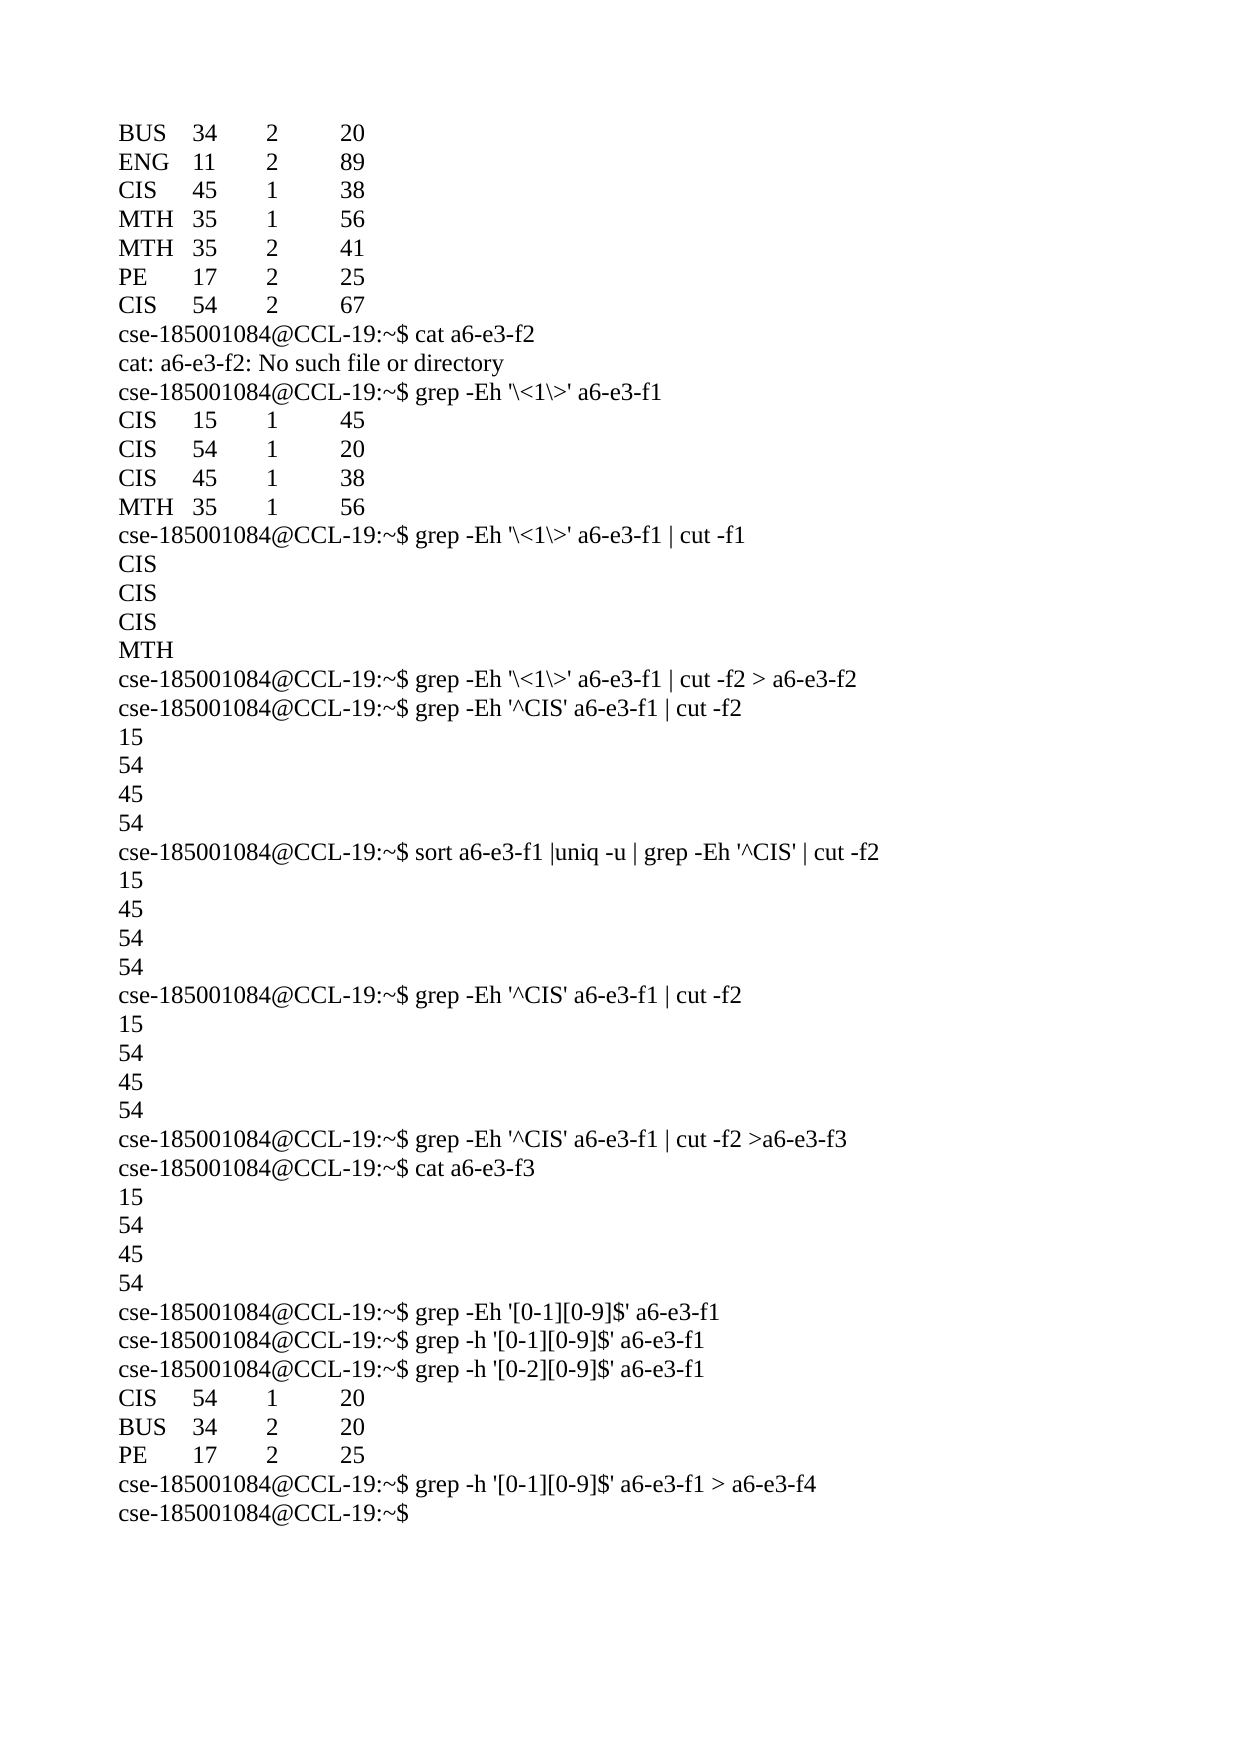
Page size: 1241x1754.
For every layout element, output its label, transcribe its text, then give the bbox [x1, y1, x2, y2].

text cse-185001084@CCL-19:~$ grep -Eh '\<1\>' a6-e3-f1 | cut -f2 > a6-e3-f2 [118, 664, 1122, 693]
text 54 [118, 751, 1122, 779]
text PE 17 2 25 [118, 262, 1122, 291]
text BUS 34 2 20 [118, 118, 1122, 147]
text CIS 54 1 20 [118, 434, 1122, 463]
text cse-185001084@CCL-19:~$ cat a6-e3-f2 [118, 319, 1122, 348]
text CIS 54 1 20 [118, 1383, 1122, 1412]
text 15 [118, 1182, 1122, 1211]
text CIS 45 1 38 [118, 463, 1122, 492]
text MTH 35 1 56 [118, 492, 1122, 521]
text 15 [118, 866, 1122, 894]
text 54 [118, 808, 1122, 837]
text 54 [118, 1096, 1122, 1124]
text 15 [118, 722, 1122, 751]
text 15 [118, 1009, 1122, 1038]
text CIS 15 1 45 [118, 406, 1122, 434]
text 45 [118, 894, 1122, 923]
text CIS [118, 607, 1122, 636]
text MTH [118, 636, 1122, 664]
text cse-185001084@CCL-19:~$ grep -h '[0-1][0-9]$' a6-e3-f1 > a6-e3-f4 [118, 1469, 1122, 1498]
text 45 [118, 1067, 1122, 1096]
text 54 [118, 1268, 1122, 1297]
text 54 [118, 923, 1122, 952]
text 54 [118, 1211, 1122, 1239]
text cse-185001084@CCL-19:~$ grep -Eh '[0-1][0-9]$' a6-e3-f1 [118, 1297, 1122, 1326]
text ENG 11 2 89 [118, 147, 1122, 176]
text cse-185001084@CCL-19:~$ grep -h '[0-1][0-9]$' a6-e3-f1 [118, 1326, 1122, 1354]
text CIS [118, 549, 1122, 578]
text BUS 34 2 20 [118, 1412, 1122, 1441]
text cse-185001084@CCL-19:~$ grep -Eh '\<1\>' a6-e3-f1 [118, 377, 1122, 406]
text cse-185001084@CCL-19:~$ grep -Eh '^CIS' a6-e3-f1 | cut -f2 >a6-e3-f3 [118, 1124, 1122, 1153]
text 54 [118, 1038, 1122, 1067]
text 45 [118, 1239, 1122, 1268]
text CIS [118, 578, 1122, 607]
text cat: a6-e3-f2: No such file or directory [118, 348, 1122, 377]
text cse-185001084@CCL-19:~$ grep -h '[0-2][0-9]$' a6-e3-f1 [118, 1354, 1122, 1383]
text 45 [118, 779, 1122, 808]
text cse-185001084@CCL-19:~$ [118, 1498, 1122, 1527]
text cse-185001084@CCL-19:~$ cat a6-e3-f3 [118, 1153, 1122, 1182]
text CIS 45 1 38 [118, 176, 1122, 204]
text MTH 35 2 41 [118, 233, 1122, 262]
text cse-185001084@CCL-19:~$ grep -Eh '^CIS' a6-e3-f1 | cut -f2 [118, 981, 1122, 1009]
text CIS 54 2 67 [118, 291, 1122, 319]
text cse-185001084@CCL-19:~$ grep -Eh '\<1\>' a6-e3-f1 | cut -f1 [118, 521, 1122, 549]
text PE 17 2 25 [118, 1441, 1122, 1469]
text cse-185001084@CCL-19:~$ grep -Eh '^CIS' a6-e3-f1 | cut -f2 [118, 693, 1122, 722]
text MTH 35 1 56 [118, 204, 1122, 233]
text cse-185001084@CCL-19:~$ sort a6-e3-f1 |uniq -u | grep -Eh '^CIS' | cut -f2 [118, 837, 1122, 866]
text 54 [118, 952, 1122, 981]
